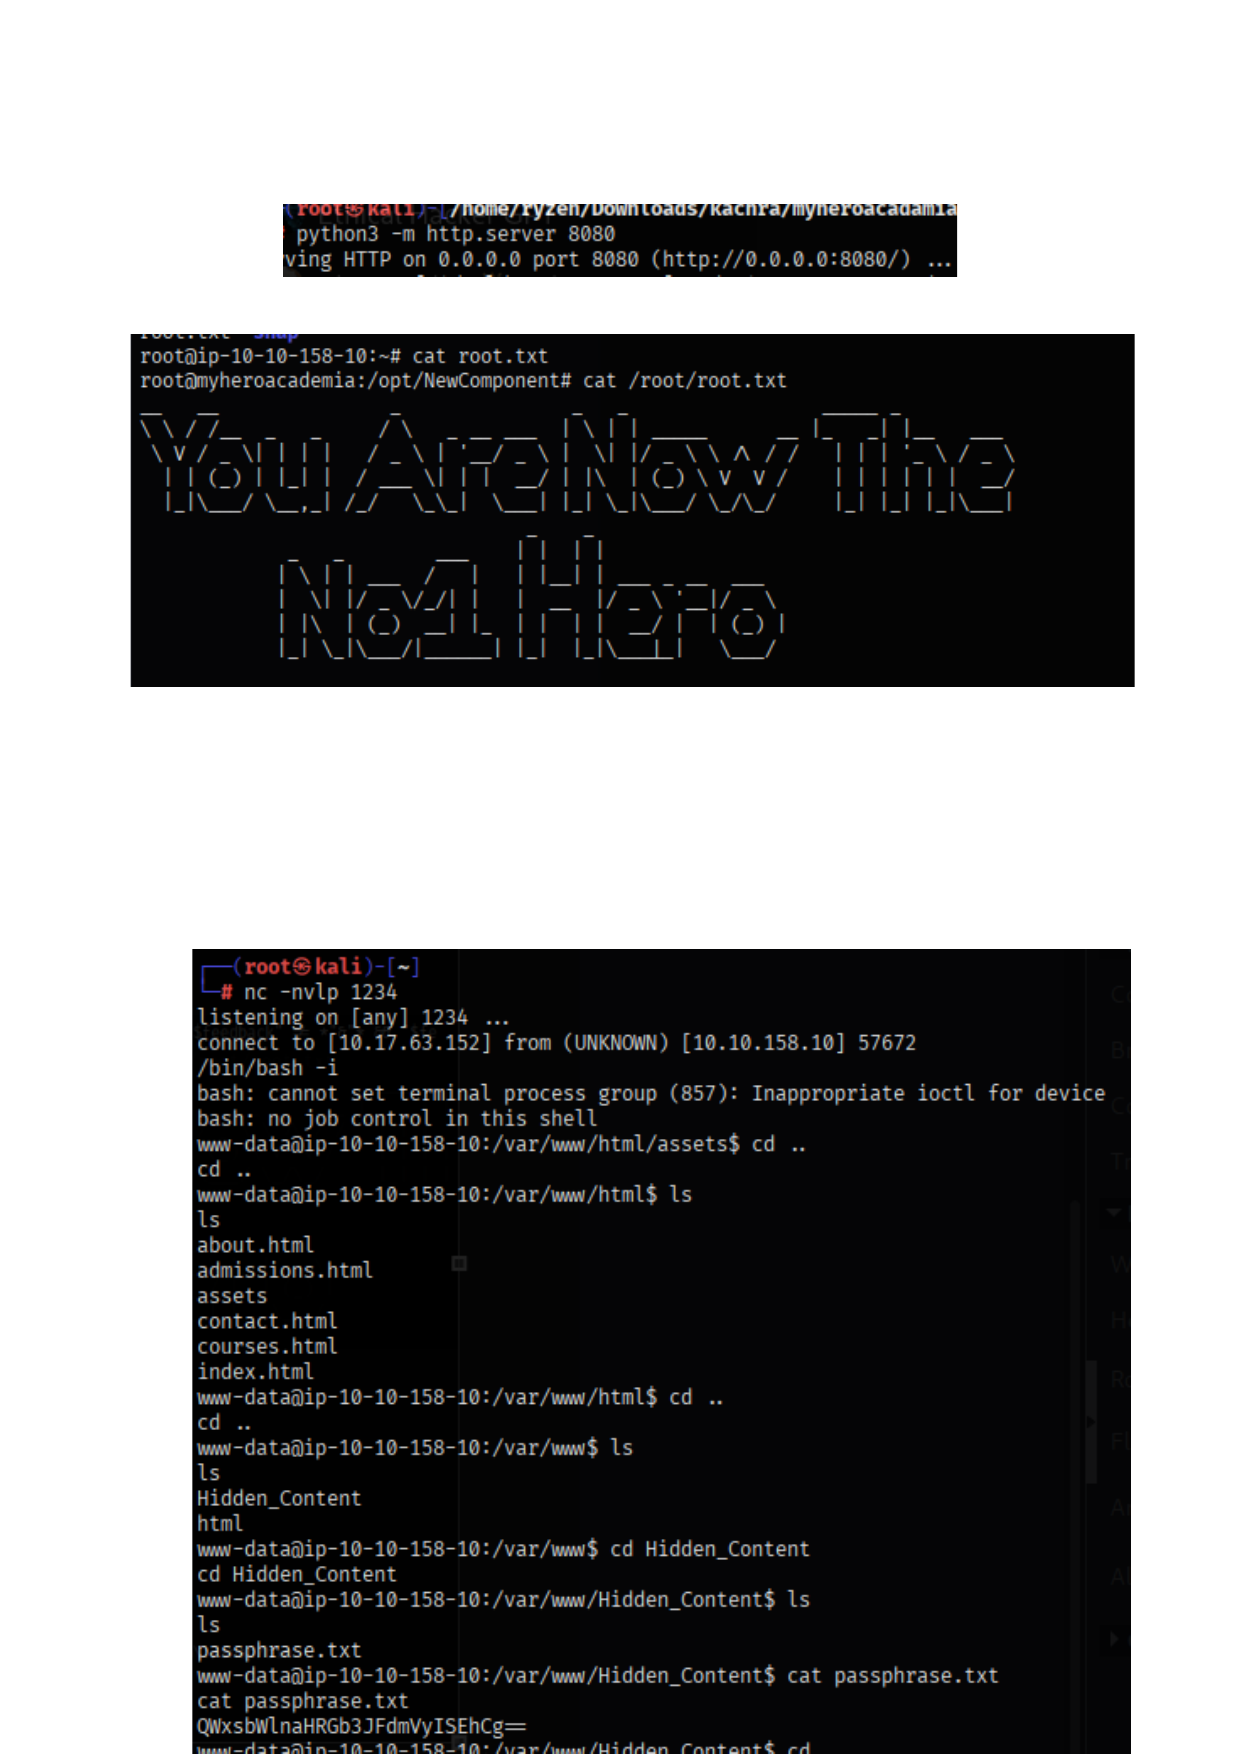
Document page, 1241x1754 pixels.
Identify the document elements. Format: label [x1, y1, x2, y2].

picture [283, 204, 958, 277]
picture [192, 949, 1131, 1754]
picture [130, 334, 1135, 687]
